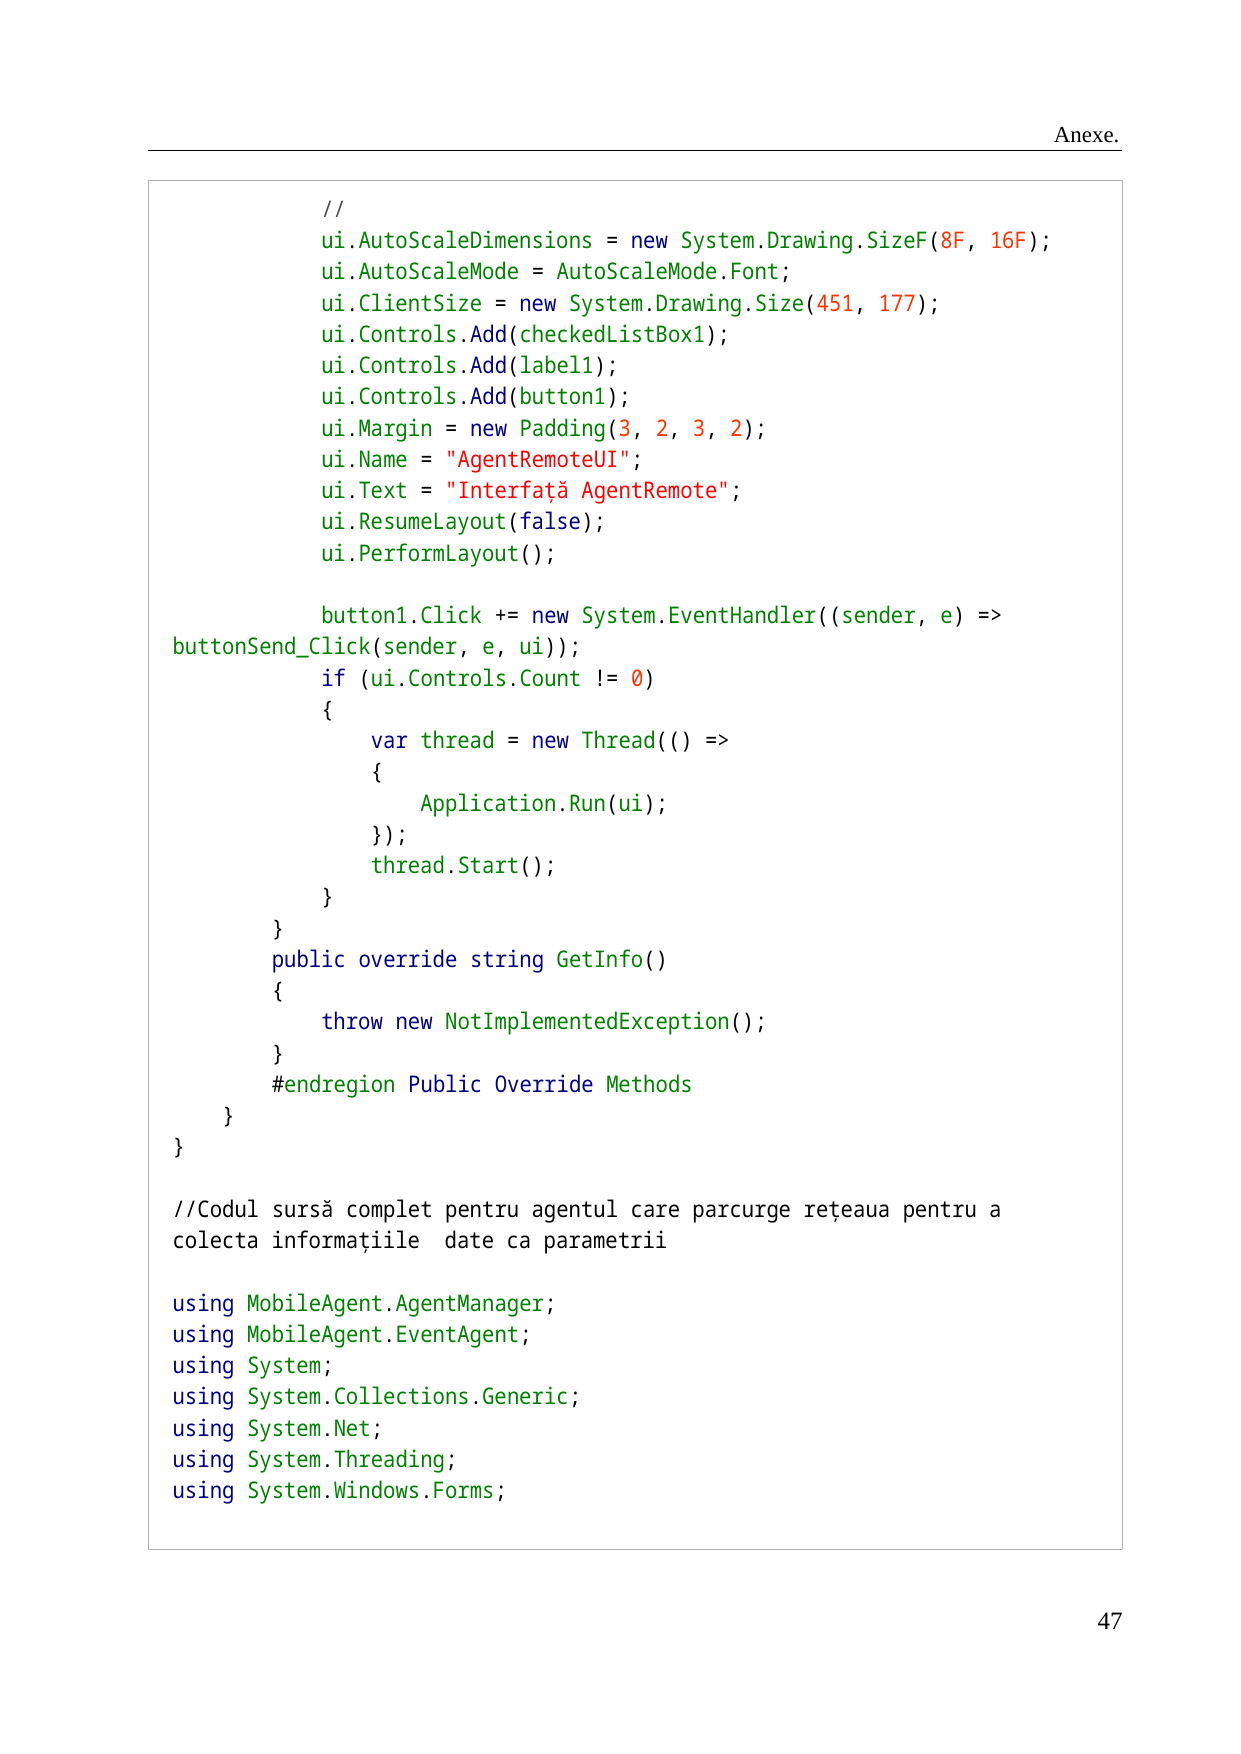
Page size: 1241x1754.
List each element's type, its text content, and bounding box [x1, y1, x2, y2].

text ui.ResumeLayout(false); [149, 493, 1122, 524]
text ui.Controls.Add(checkedListBox1); [149, 305, 1122, 336]
text } [149, 899, 1122, 930]
text using System.Threading; [149, 1430, 1122, 1461]
text var thread = new Thread(() => [149, 711, 1122, 743]
text ui.PerformLayout(); [149, 524, 1122, 568]
text if (ui.Controls.Count != 0) [149, 649, 1122, 680]
text ui.AutoScaleMode = AutoScaleMode.Font; [149, 243, 1122, 274]
text { [149, 680, 1122, 711]
text ui.ClientSize = new System.Drawing.Size(451, 177); [149, 274, 1122, 305]
text throw new NotImplementedException(); [149, 993, 1122, 1024]
text ui.Controls.Add(button1); [149, 368, 1122, 399]
text ui.Margin = new Padding(3, 2, 3, 2); [149, 399, 1122, 430]
text using System.Collections.Generic; [149, 1368, 1122, 1399]
text }); [149, 805, 1122, 836]
text ui.Text = "Interfață AgentRemote"; [149, 461, 1122, 493]
text button1.Click += new System.EventHandler((sender, e) => buttonSend_Click(sender, e, ui)); [149, 586, 1122, 649]
text #endregion Public Override Methods [149, 1055, 1122, 1086]
text ui.Name = "AgentRemoteUI"; [149, 430, 1122, 461]
text using System; [149, 1336, 1122, 1368]
text // [149, 181, 1122, 211]
text using System.Windows.Forms; [149, 1461, 1122, 1505]
text public override string GetInfo() [149, 930, 1122, 961]
text using MobileAgent.EventAgent; [149, 1305, 1122, 1336]
text } [149, 1086, 1122, 1118]
text { [149, 743, 1122, 774]
text } [149, 1118, 1122, 1161]
text { [149, 961, 1122, 993]
text using System.Net; [149, 1399, 1122, 1430]
text } [149, 1024, 1122, 1055]
text ui.Controls.Add(label1); [149, 336, 1122, 368]
text Application.Run(ui); [149, 774, 1122, 805]
text //Codul sursă complet pentru agentul care parcurge rețeaua pentru a colecta informațiile date ca parametrii [149, 1180, 1122, 1255]
text thread.Start(); [149, 836, 1122, 868]
text using MobileAgent.AgentManager; [149, 1274, 1122, 1305]
text } [149, 868, 1122, 899]
text ui.AutoScaleDimensions = new System.Drawing.SizeF(8F, 16F); [149, 211, 1122, 243]
